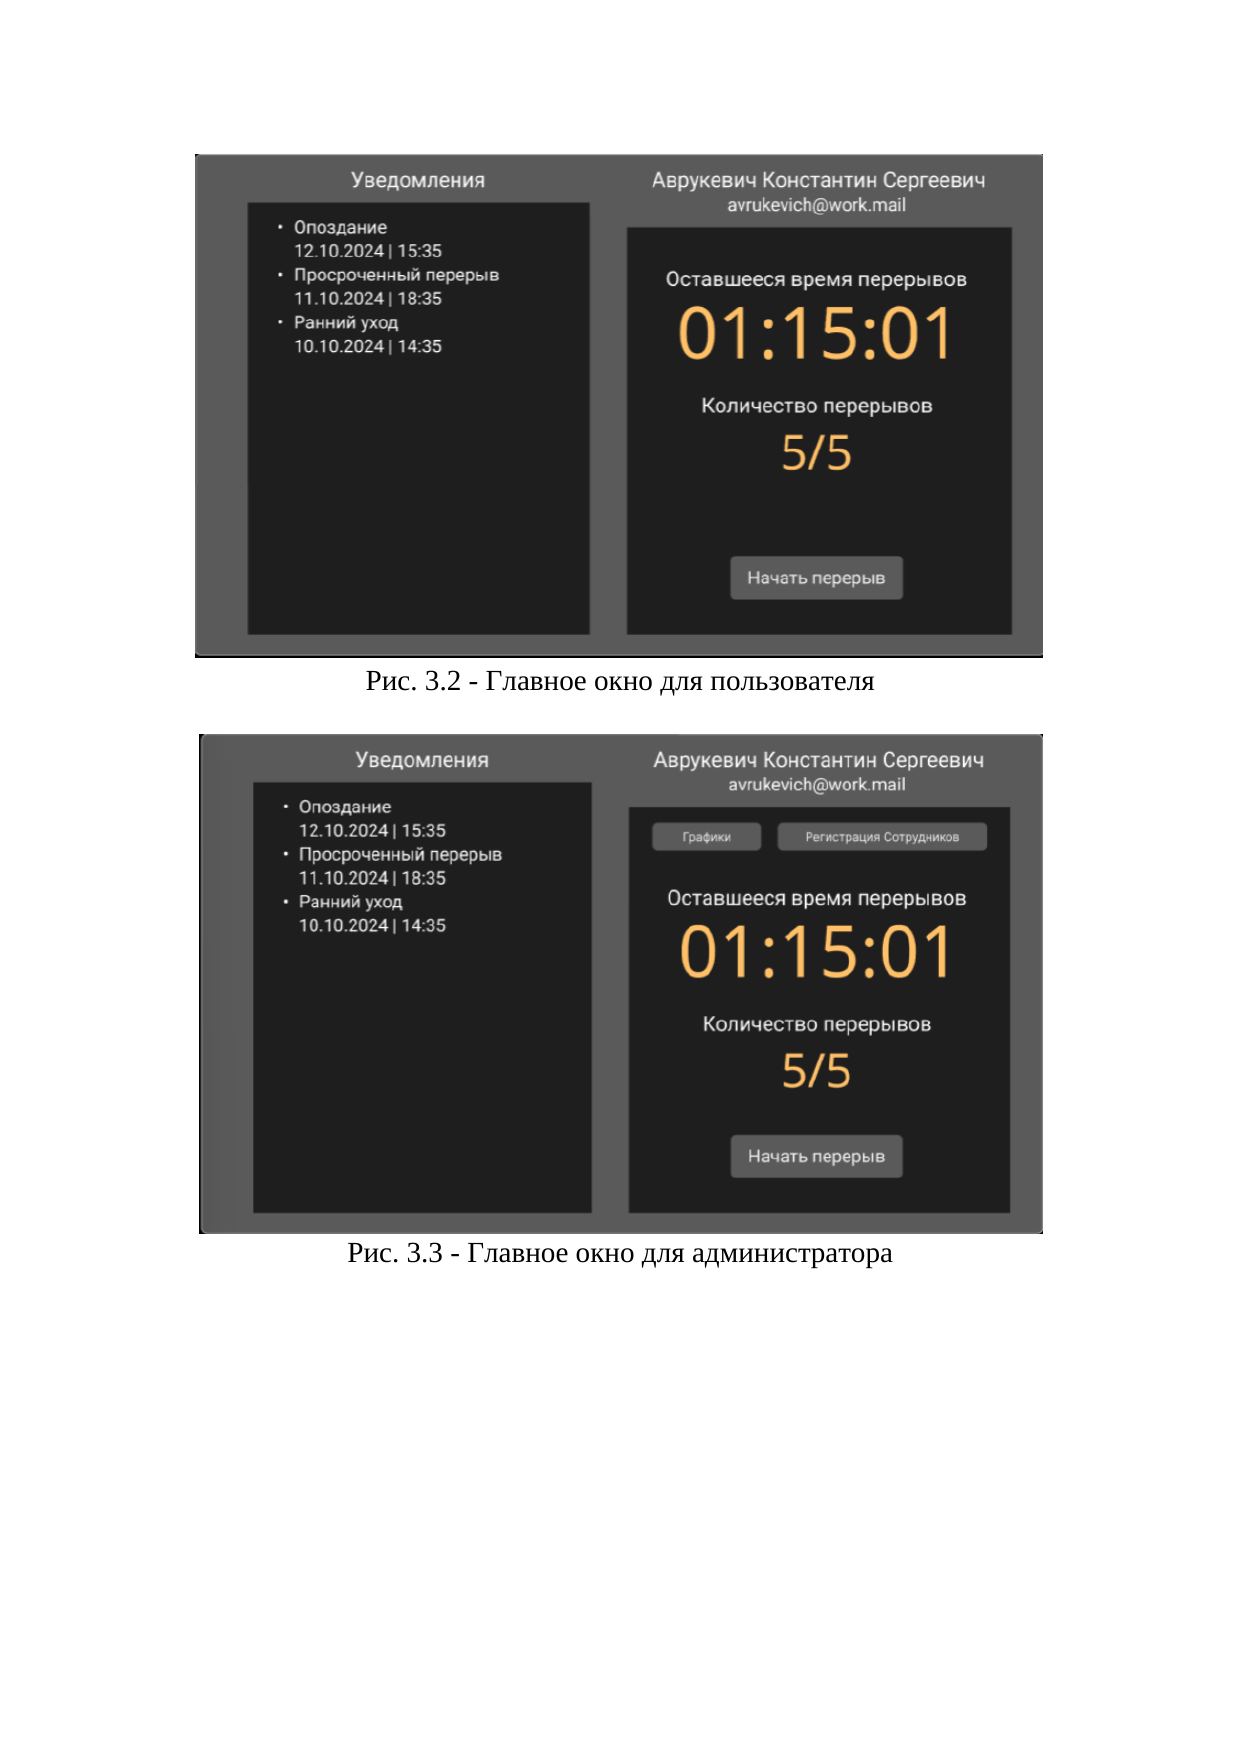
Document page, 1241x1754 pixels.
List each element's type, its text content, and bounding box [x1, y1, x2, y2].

picture [190, 150, 1051, 664]
text Рис. 3.2 - Главное окно для пользователя [150, 663, 1090, 697]
text Рис. 3.3 - Главное окно для администратора [150, 1235, 1090, 1269]
picture [194, 730, 1047, 1236]
